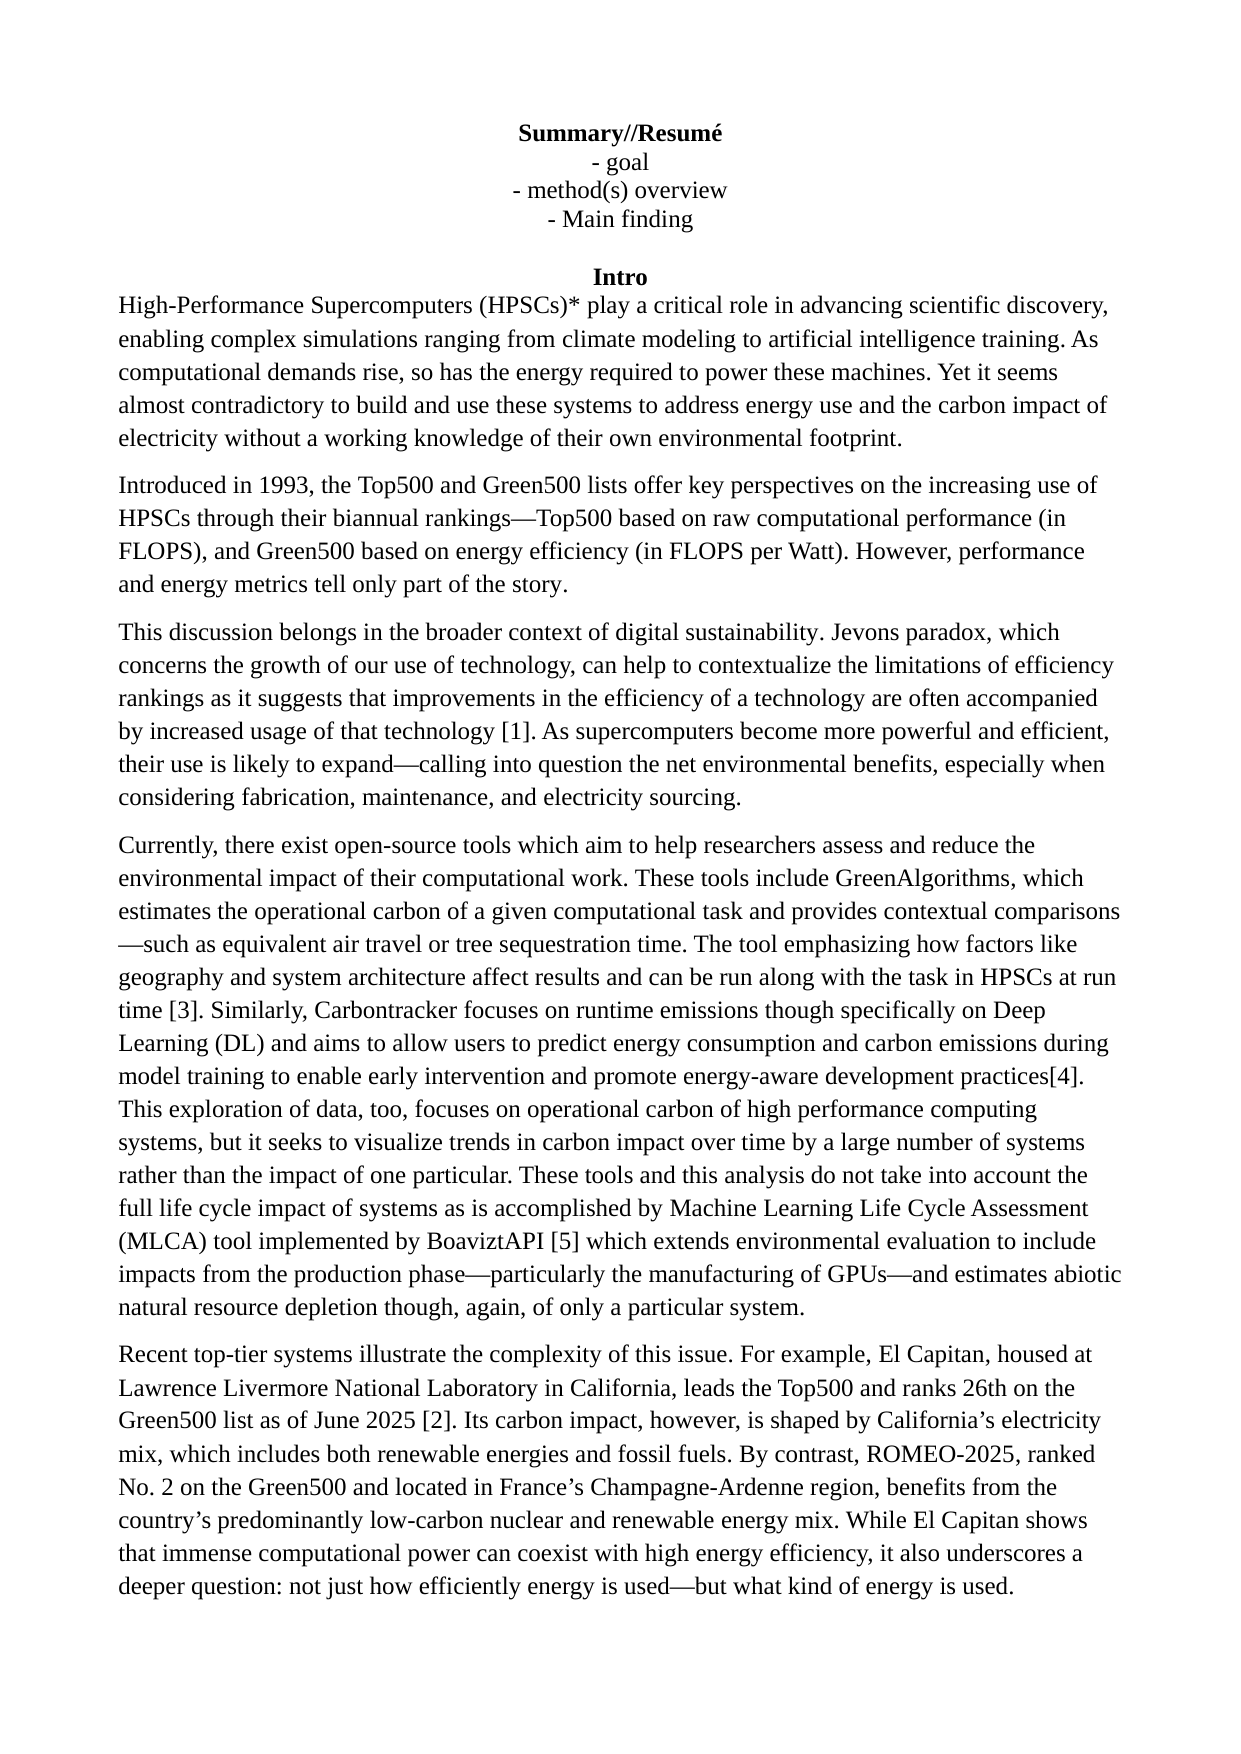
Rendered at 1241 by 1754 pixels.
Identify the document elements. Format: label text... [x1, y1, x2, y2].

text Introduced in 1993, the Top500 and Green500 lists offer key perspectives on the increasing use of HPSCs through their biannual rankings—Top500 based on raw computational performance (in FLOPS), and Green500 based on energy efficiency (in FLOPS per Watt). However, performance and energy metrics tell only part of the story. [118, 470, 1122, 598]
text Recent top-tier systems illustrate the complexity of this issue. For example, El Capitan, housed at Lawrence Livermore National Laboratory in California, leads the Top500 and ranks 26th on the Green500 list as of June 2025 [2]. Its carbon impact, however, is shaped by California’s electricity mix, which includes both renewable energies and fossil fuels. By contrast, ROMEO-2025, ranked No. 2 on the Green500 and located in France’s Champagne-Ardenne region, benefits from the country’s predominantly low-carbon nuclear and renewable energy mix. While El Capitan shows that immense computational power can coexist with high energy efficiency, it also underscores a deeper question: not just how efficiently energy is used—but what kind of energy is used. [118, 1339, 1122, 1599]
text This discussion belongs in the broader context of digital sustainability. Jevons paradox, which concerns the growth of our use of technology, can help to contextualize the limitations of efficiency rankings as it sugges­ts that improvements in the efficiency of a technology are often accompanied by increased usage of that technology [1]. As supercomputers become more powerful and efficient, their use is likely to expand—calling into question the net environmental benefits, especially when considering fabrication, maintenance, and electricity sourcing. [118, 617, 1122, 811]
text - Main finding [118, 204, 1122, 233]
text High-Performance Supercomputers (HPSCs)* play a critical role in advancing scientific discovery, enabling complex simulations ranging from climate modeling to artificial intelligence training. As computational demands rise, so has the energy required to power these machines. Yet it seems almost contradictory to build and use these systems to address energy use and the carbon impact of electricity without a working knowledge of their own environmental footprint. [118, 291, 1122, 451]
text Currently, there exist open-source tools which aim to help researchers assess and reduce the environmental impact of their computational work. These tools include GreenAlgorithms, which estimates the operational carbon of a given computational task and provides contextual comparisons—such as equivalent air travel or tree sequestration time. The tool emphasizing how factors like geography and system architecture affect results and can be run along with the task in HPSCs at run time [3]. Similarly, Carbontracker focuses on runtime emissions though specifically on Deep Learning (DL) and aims to allow users to predict energy consumption and carbon emissions during model training to enable early intervention and promote energy-aware development practices[4]. This exploration of data, too, focuses on operational carbon of high performance computing systems, but it seeks to visualize trends in carbon impact over time by a large number of systems rather than the impact of one particular. These tools and this analysis do not take into account the full life cycle impact of systems as is accomplished by Machine Learning Life Cycle Assessment (MLCA) tool implemented by BoaviztAPI [5] which extends environmental evaluation to include impacts from the production phase—particularly the manufacturing of GPUs—and estimates abiotic natural resource depletion though, again, of only a particular system. [118, 830, 1122, 1321]
text - method(s) overview [118, 176, 1122, 204]
text - goal [118, 147, 1122, 176]
text Summary//Resumé [118, 118, 1122, 147]
text Intro [118, 262, 1122, 291]
